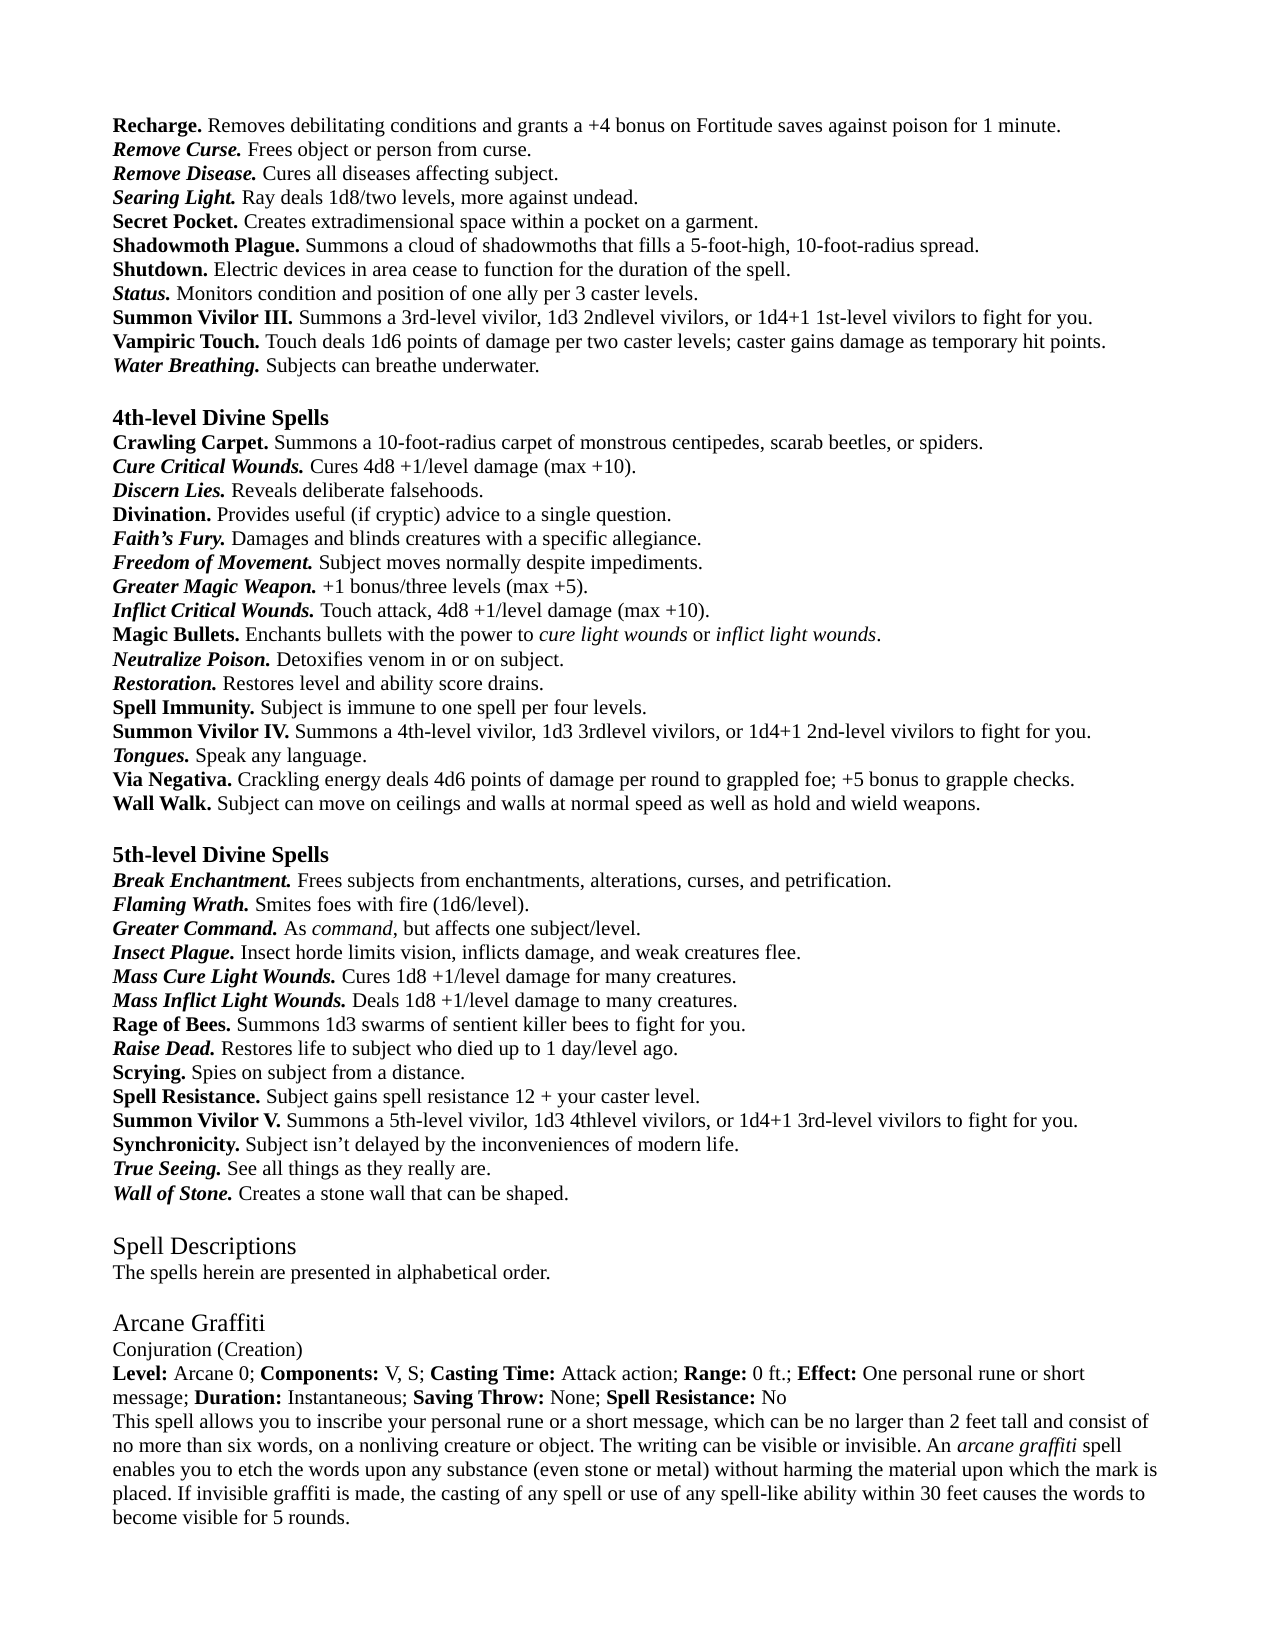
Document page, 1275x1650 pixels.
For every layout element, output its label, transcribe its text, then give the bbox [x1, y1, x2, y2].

text Remove Disease. Cures all diseases affecting subject. [112, 161, 1162, 185]
text Level: Arcane 0; Components: V, S; Casting Time: Attack action; Range: 0 ft.; Effect: One personal rune or short message; Duration: Instantaneous; Saving Throw: None; Spell Resistance: No [112, 1361, 1162, 1409]
text Greater Magic Weapon. +1 bonus/three levels (max +5). [112, 574, 1162, 598]
text Recharge. Removes debilitating conditions and grants a +4 bonus on Fortitude saves against poison for 1 minute. [112, 112, 1162, 137]
text Neutralize Poison. Detoxifies venom in or on subject. [112, 646, 1162, 671]
text Cure Critical Wounds. Cures 4d8 +1/level damage (max +10). [112, 454, 1162, 478]
text Summon Vivilor IV. Summons a 4th-level vivilor, 1d3 3rdlevel vivilors, or 1d4+1 2nd-level vivilors to fight for you. [112, 719, 1162, 743]
text Vampiric Touch. Touch deals 1d6 points of damage per two caster levels; caster gains damage as temporary hit points. [112, 329, 1162, 353]
text Remove Curse. Frees object or person from curse. [112, 137, 1162, 161]
text Searing Light. Ray deals 1d8/two levels, more against undead. [112, 185, 1162, 209]
text Status. Monitors condition and position of one ally per 3 caster levels. [112, 281, 1162, 305]
text Arcane Graffiti [112, 1308, 1162, 1336]
text Flaming Wrath. Smites foes with fire (1d6/level). [112, 892, 1162, 916]
text Tongues. Speak any language. [112, 743, 1162, 767]
text Synchronicity. Subject isn’t delayed by the inconveniences of modern life. [112, 1132, 1162, 1156]
text Water Breathing. Subjects can breathe underwater. [112, 353, 1162, 377]
text Restoration. Restores level and ability score drains. [112, 671, 1162, 694]
text Rage of Bees. Summons 1d3 swarms of sentient killer bees to fight for you. [112, 1012, 1162, 1036]
text Divination. Provides useful (if cryptic) advice to a single question. [112, 502, 1162, 526]
text Wall of Stone. Creates a stone wall that can be shaped. [112, 1180, 1162, 1204]
text Secret Pocket. Creates extradimensional space within a pocket on a garment. [112, 209, 1162, 233]
text Greater Command. As command, but affects one subject/level. [112, 916, 1162, 940]
text True Seeing. See all things as they really are. [112, 1156, 1162, 1180]
text Spell Resistance. Subject gains spell resistance 12 + your caster level. [112, 1084, 1162, 1108]
text Magic Bullets. Enchants bullets with the power to cure light wounds or inflict light wounds. [112, 622, 1162, 646]
text Shutdown. Electric devices in area cease to function for the duration of the spell. [112, 257, 1162, 281]
text Mass Cure Light Wounds. Cures 1d8 +1/level damage for many creatures. [112, 964, 1162, 988]
text Conjuration (Creation) [112, 1336, 1162, 1361]
text Mass Inflict Light Wounds. Deals 1d8 +1/level damage to many creatures. [112, 988, 1162, 1012]
text Via Negativa. Crackling energy deals 4d6 points of damage per round to grappled foe; +5 bonus to grapple checks. [112, 767, 1162, 791]
text The spells herein are presented in alphabetical order. [112, 1259, 1162, 1284]
text Raise Dead. Restores life to subject who died up to 1 day/level ago. [112, 1036, 1162, 1060]
text Freedom of Movement. Subject moves normally despite impediments. [112, 550, 1162, 574]
text Scrying. Spies on subject from a distance. [112, 1060, 1162, 1084]
text Shadowmoth Plague. Summons a cloud of shadowmoths that fills a 5-foot-high, 10-foot-radius spread. [112, 233, 1162, 257]
text Faith’s Fury. Damages and blinds creatures with a specific allegiance. [112, 526, 1162, 550]
text Discern Lies. Reveals deliberate falsehoods. [112, 478, 1162, 502]
text Wall Walk. Subject can move on ceilings and walls at normal speed as well as hold and wield weapons. [112, 791, 1162, 815]
text Crawling Carpet. Summons a 10-foot-radius carpet of monstrous centipedes, scarab beetles, or spiders. [112, 430, 1162, 454]
text Break Enchantment. Frees subjects from enchantments, alterations, curses, and petrification. [112, 868, 1162, 892]
text Spell Immunity. Subject is immune to one spell per four levels. [112, 694, 1162, 719]
text Summon Vivilor V. Summons a 5th-level vivilor, 1d3 4thlevel vivilors, or 1d4+1 3rd-level vivilors to fight for you. [112, 1108, 1162, 1132]
text Summon Vivilor III. Summons a 3rd-level vivilor, 1d3 2ndlevel vivilors, or 1d4+1 1st-level vivilors to fight for you. [112, 305, 1162, 329]
text Spell Descriptions [112, 1231, 1162, 1259]
text 5th-level Divine Spells [112, 841, 1162, 868]
text 4th-level Divine Spells [112, 403, 1162, 430]
text Inflict Critical Wounds. Touch attack, 4d8 +1/level damage (max +10). [112, 598, 1162, 622]
text Insect Plague. Insect horde limits vision, inflicts damage, and weak creatures flee. [112, 940, 1162, 964]
text This spell allows you to inscribe your personal rune or a short message, which can be no larger than 2 feet tall and consist of no more than six words, on a nonliving creature or object. The writing can be visible or invisible. An arcane graffiti spell enables you to etch the words upon any substance (even stone or metal) without harming the material upon which the mark is placed. If invisible graffiti is made, the casting of any spell or use of any spell-like ability within 30 feet causes the words to become visible for 5 rounds. [112, 1409, 1162, 1529]
